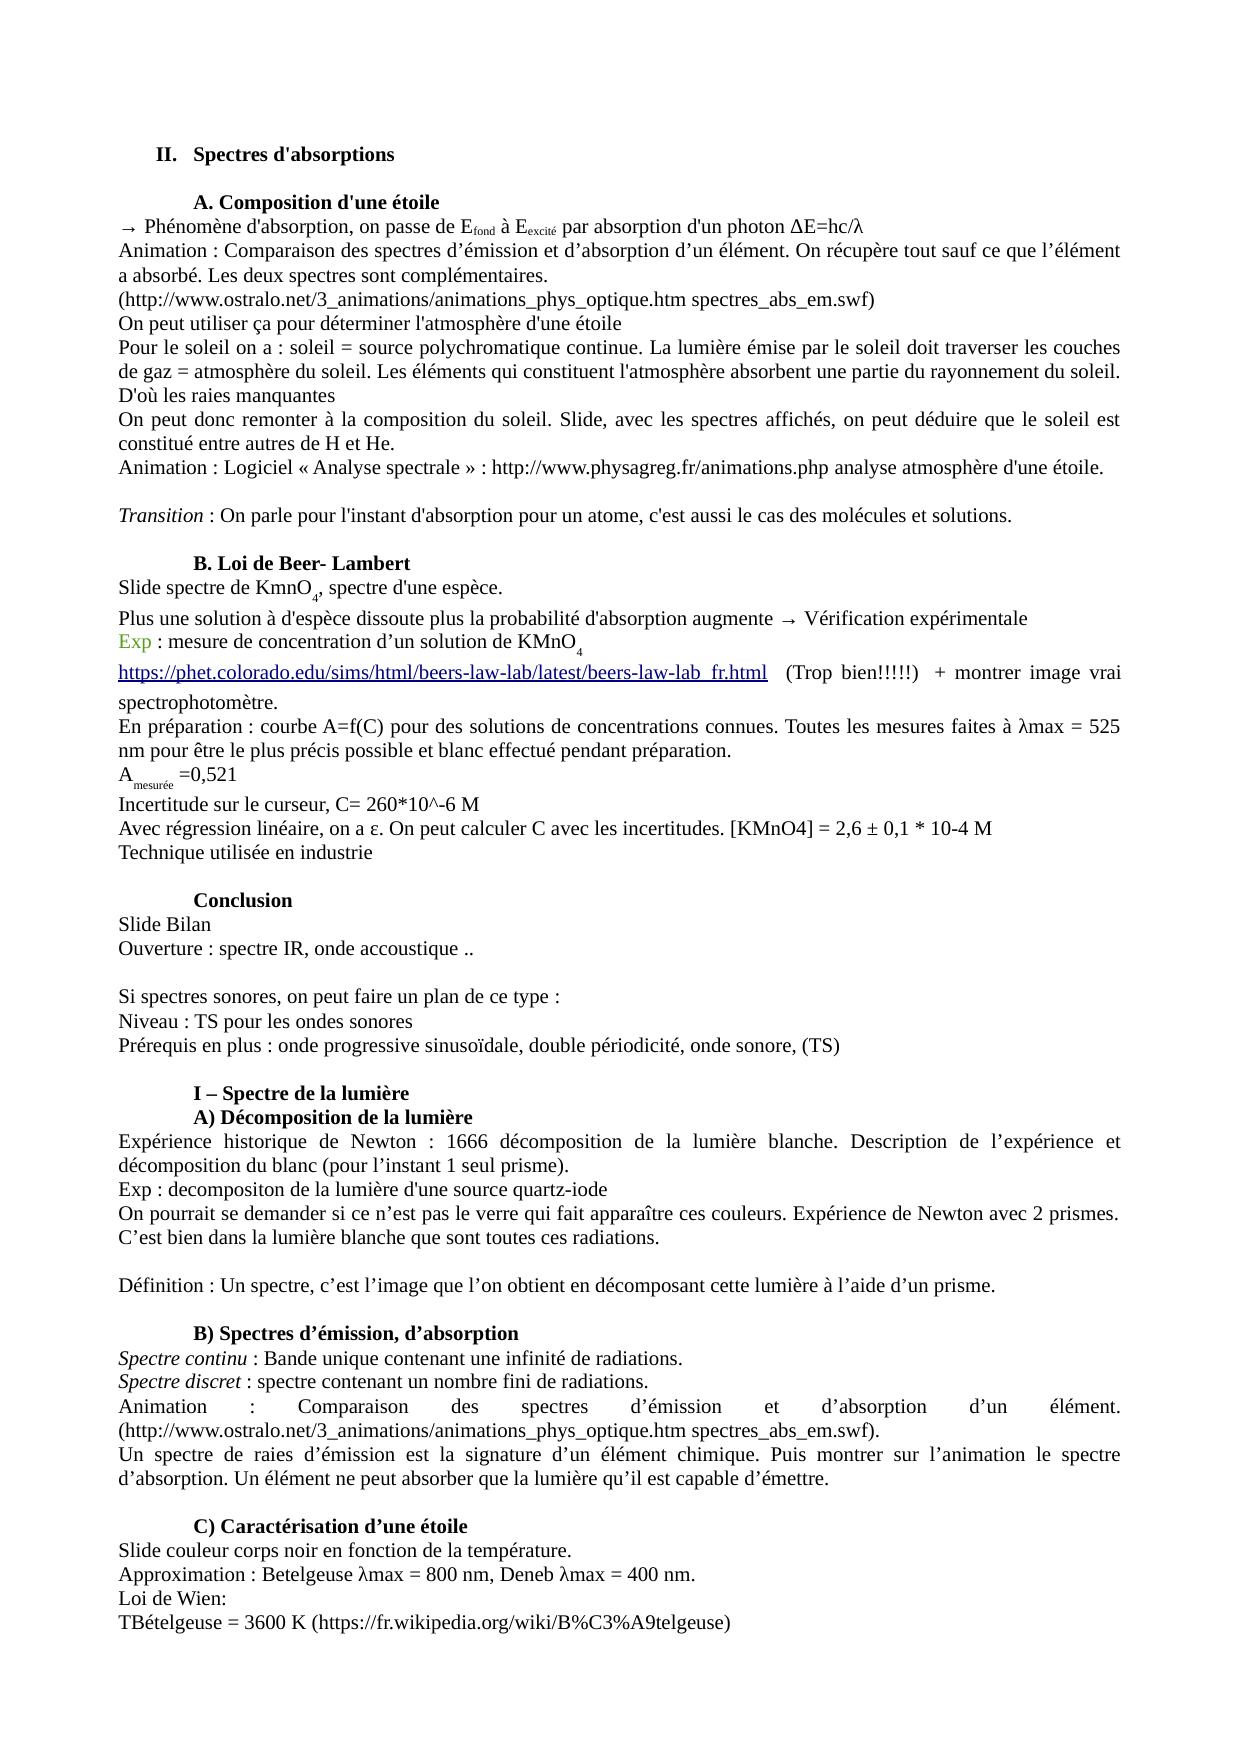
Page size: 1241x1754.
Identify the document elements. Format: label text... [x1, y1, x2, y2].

text Slide couleur corps noir en fonction de la température. [118, 1538, 1122, 1562]
text Conclusion [118, 888, 1122, 912]
text Définition : Un spectre, c’est l’image que l’on obtient en décomposant cette lumière à l’aide d’un prisme. [118, 1273, 1122, 1297]
text Animation : Comparaison des spectres d’émission et d’absorption d’un élément. On récupère tout sauf ce que l’élément a absorbé. Les deux spectres sont complémentaires. [118, 238, 1122, 287]
text Approximation : Betelgeuse λmax = 800 nm, Deneb λmax = 400 nm. [118, 1562, 1122, 1586]
text Loi de Wien: [118, 1586, 1122, 1610]
text Niveau : TS pour les ondes sonores [118, 1008, 1122, 1033]
text Animation : Comparaison des spectres d’émission et d’absorption d’un élément. (http://www.ostralo.net/3_animations/animations_phys_optique.htm spectres_abs_em.swf). [118, 1393, 1122, 1442]
text Amesurée =0,521 [118, 762, 1122, 792]
text Technique utilisée en industrie [118, 840, 1122, 864]
text Ouverture : spectre IR, onde accoustique .. [118, 936, 1122, 960]
text En préparation : courbe A=f(C) pour des solutions de concentrations connues. Toutes les mesures faites à λmax = 525 nm pour être le plus précis possible et blanc effectué pendant préparation. [118, 714, 1122, 762]
text Slide spectre de KmnO4, spectre d'une espèce. [118, 575, 1122, 605]
text On peut donc remonter à la composition du soleil. Slide, avec les spectres affichés, on peut déduire que le soleil est constitué entre autres de H et He. [118, 407, 1122, 455]
list A. Composition d'une étoile [156, 190, 1122, 214]
text Pour le soleil on a : soleil = source polychromatique continue. La lumière émise par le soleil doit traverser les couches de gaz = atmosphère du soleil. Les éléments qui constituent l'atmosphère absorbent une partie du rayonnement du soleil. D'où les raies manquantes [118, 335, 1122, 407]
text (http://www.ostralo.net/3_animations/animations_phys_optique.htm spectres_abs_em.swf) [118, 287, 1122, 311]
text On peut utiliser ça pour déterminer l'atmosphère d'une étoile [118, 311, 1122, 335]
text Animation : Logiciel « Analyse spectrale » : http://www.physagreg.fr/animations.php analyse atmosphère d'une étoile. [118, 455, 1122, 479]
text Expérience historique de Newton : 1666 décomposition de la lumière blanche. Description de l’expérience et décomposition du blanc (pour l’instant 1 seul prisme). [118, 1129, 1122, 1177]
text Spectre discret : spectre contenant un nombre fini de radiations. [118, 1369, 1122, 1393]
text Incertitude sur le curseur, C= 260*10^-6 M [118, 792, 1122, 816]
text B. Loi de Beer- Lambert [118, 551, 1122, 575]
text Transition : On parle pour l'instant d'absorption pour un atome, c'est aussi le cas des molécules et solutions. [118, 503, 1122, 527]
text https://phet.colorado.edu/sims/html/beers-law-lab/latest/beers-law-lab_fr.html (Trop bien!!!!!) + montrer image vrai spectrophotomètre. [118, 659, 1122, 714]
text A) Décomposition de la lumière [118, 1105, 1122, 1129]
text Plus une solution à d'espèce dissoute plus la probabilité d'absorption augmente → Vérification expérimentale [118, 605, 1122, 629]
text Si spectres sonores, on peut faire un plan de ce type : [118, 984, 1122, 1008]
text Slide Bilan [118, 912, 1122, 936]
text B) Spectres d’émission, d’absorption [118, 1321, 1122, 1345]
text TBételgeuse = 3600 K (https://fr.wikipedia.org/wiki/B%C3%A9telgeuse) [118, 1610, 1122, 1634]
text Exp : decompositon de la lumière d'une source quartz-iode [118, 1177, 1122, 1201]
list Spectres d'absorptions [156, 142, 1122, 166]
text Exp : mesure de concentration d’un solution de KMnO4 [118, 629, 1122, 659]
text On pourrait se demander si ce n’est pas le verre qui fait apparaître ces couleurs. Expérience de Newton avec 2 prismes. C’est bien dans la lumière blanche que sont toutes ces radiations. [118, 1201, 1122, 1249]
text Prérequis en plus : onde progressive sinusoïdale, double périodicité, onde sonore, (TS) [118, 1033, 1122, 1057]
text I – Spectre de la lumière [118, 1081, 1122, 1105]
text → Phénomène d'absorption, on passe de Efond à Eexcité par absorption d'un photon ΔE=hc/λ [118, 214, 1122, 238]
text C) Caractérisation d’une étoile [118, 1514, 1122, 1538]
text Avec régression linéaire, on a ε. On peut calculer C avec les incertitudes. [KMnO4] = 2,6 ± 0,1 * 10-4 M [118, 816, 1122, 840]
text Spectre continu : Bande unique contenant une infinité de radiations. [118, 1345, 1122, 1369]
text Un spectre de raies d’émission est la signature d’un élément chimique. Puis montrer sur l’animation le spectre d’absorption. Un élément ne peut absorber que la lumière qu’il est capable d’émettre. [118, 1442, 1122, 1490]
